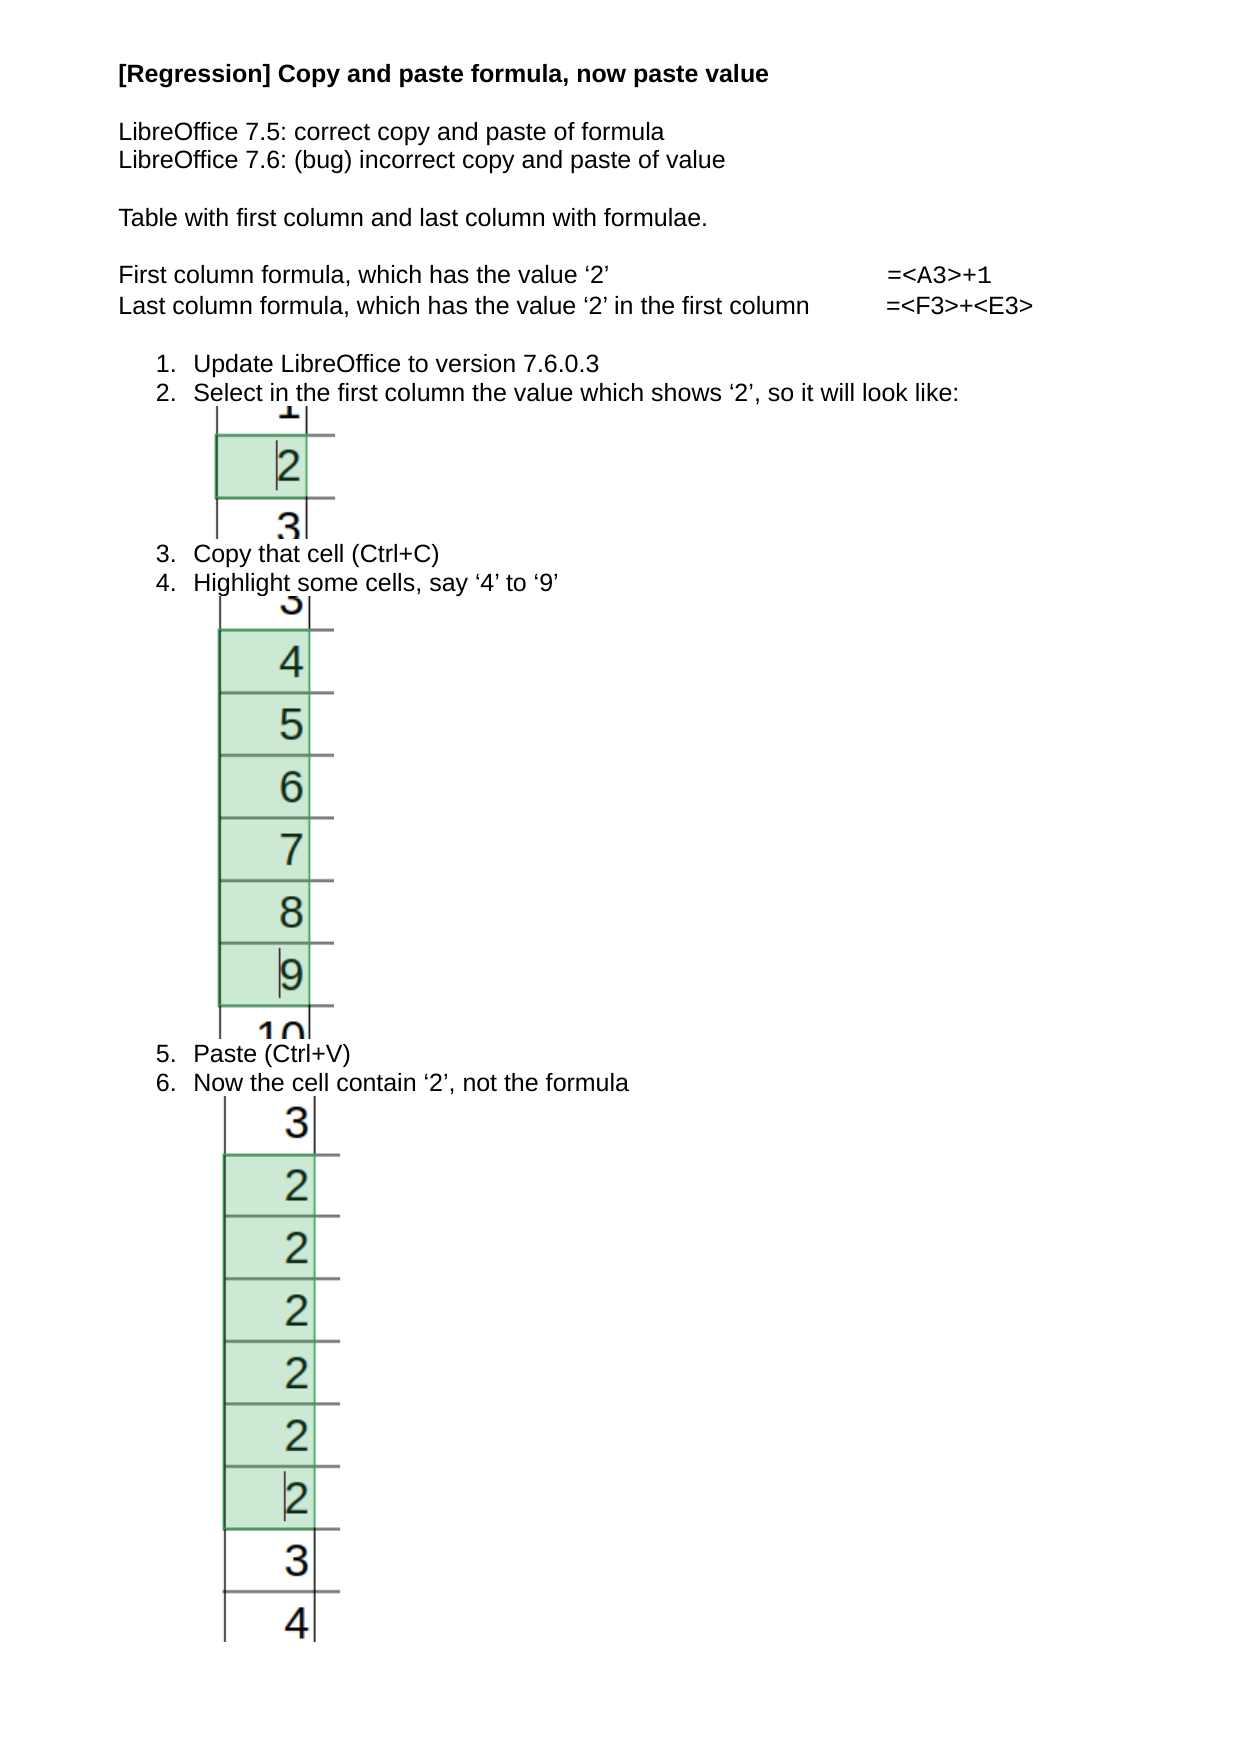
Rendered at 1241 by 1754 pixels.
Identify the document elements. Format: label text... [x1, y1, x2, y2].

text Table with first column and last column with formulae. [118, 203, 1181, 232]
text LibreOffice 7.5: correct copy and paste of formula [118, 117, 1181, 145]
list Highlight some cells, say ‘4’ to ‘9’ [156, 568, 1181, 1039]
text First column formula, which has the value ‘2’ =<A3>+1 [118, 260, 1181, 291]
list Paste (Ctrl+V) [156, 1039, 1181, 1067]
list Select in the first column the value which shows ‘2’, so it will look like: [156, 377, 1181, 539]
text [Regression] Copy and paste formula, now paste value [118, 59, 1181, 88]
picture [193, 406, 336, 539]
list Now the cell contain ‘2’, not the formula [156, 1067, 1181, 1642]
list Update LibreOffice to version 7.6.0.3 [156, 349, 1181, 377]
list Copy that cell (Ctrl+C) [156, 539, 1181, 568]
text LibreOffice 7.6: (bug) incorrect copy and paste of value [118, 145, 1181, 174]
picture [193, 1096, 340, 1642]
text Last column formula, which has the value ‘2’ in the first column =<F3>+<E3> [118, 291, 1181, 320]
picture [193, 596, 334, 1039]
